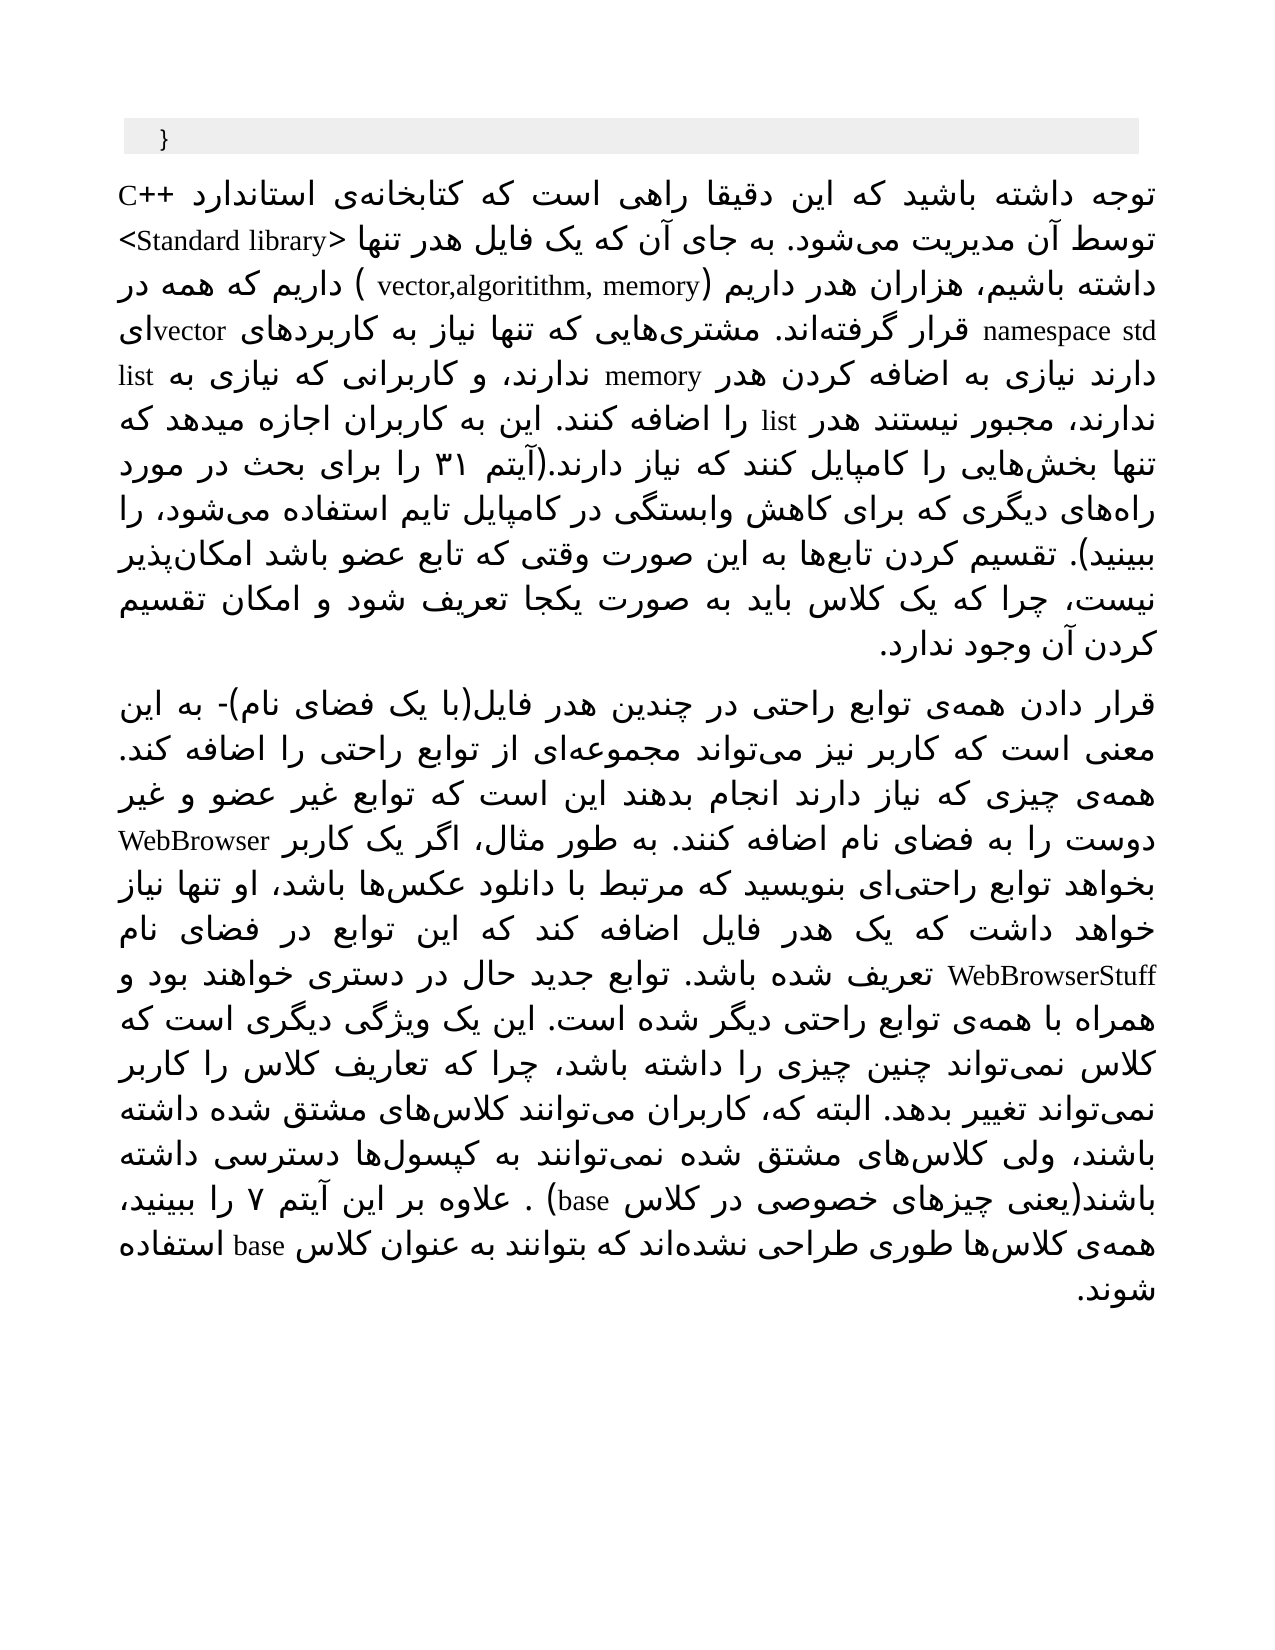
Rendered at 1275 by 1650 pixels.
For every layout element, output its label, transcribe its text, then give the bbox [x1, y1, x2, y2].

text } [124, 118, 1139, 154]
text قرار دادن همه‌ی توابع راحتی در چندین هدر فایل(با یک فضای نام)- به این معنی است که کاربر نیز می‌تواند مجموعه‌ای از توابع راحتی را اضافه کند. همه‌ی چیزی که نیاز دارند انجام بدهند این است که توابع غیر عضو و غیر دوست را به فضای نام اضافه کنند. به طور مثال، اگر یک کاربر WebBrowser بخواهد توابع راحتی‌ای بنویسید که مرتبط با دانلود عکس‌ها باشد، او تنها نیاز خواهد داشت که یک هدر فایل اضافه کند که این توابع در فضای نام WebBrowserStuff تعریف شده باشد. توابع جدید حال در دستری خواهند بود و همراه با همه‌ی توابع راحتی دیگر شده است. این یک ویژگی دیگری است که کلاس نمی‌تواند چنین چیزی را داشته باشد، چرا که تعاریف کلاس را کاربر نمی‌تواند تغییر بدهد. البته که، کاربران می‌توانند کلاس‌های مشتق شده داشته باشند، ولی کلاس‌های مشتق شده نمی‌توانند به کپسول‌ها دسترسی داشته باشند(یعنی چیز‌های خصوصی در کلاس base) . علاوه بر این آیتم ۷ را ببینید، همه‌ی کلاس‌ها طوری طراحی نشده‌اند که بتوانند به عنوان کلاس base استفاده شوند. [118, 679, 1157, 1309]
text توجه داشته باشید که این دقیقا راهی است که کتابخانه‌ی استاندارد ++C توسط آن مدیریت می‌شود. به جای آن که یک فایل هدر تنها <Standard library> داشته باشیم، هزاران هدر داریم (vector,algoritithm, memory ) داریم که همه در namespace std قرار گرفته‌اند. مشتری‌هایی که تنها نیاز به کاربرد‌های vector‌ای دارند نیازی به اضافه کردن هدر memory ندارند، و کاربرانی که نیازی به list ندارند، مجبور نیستند هدر list را اضافه کنند. این به کاربران اجازه میدهد که تنها بخش‌هایی را کامپایل کنند که نیاز دارند.(آیتم ۳۱ را برای بحث در مورد راه‌های دیگری که برای کاهش وابستگی در کامپایل تایم استفاده می‌شود، را ببینید). تقسیم کردن تابع‌ها به این صورت وقتی که تابع عضو باشد امکان‌پذیر نیست، چرا که یک کلاس باید به صورت یکجا تعریف شود و امکان تقسیم کردن آن وجود ندارد. [118, 169, 1157, 664]
